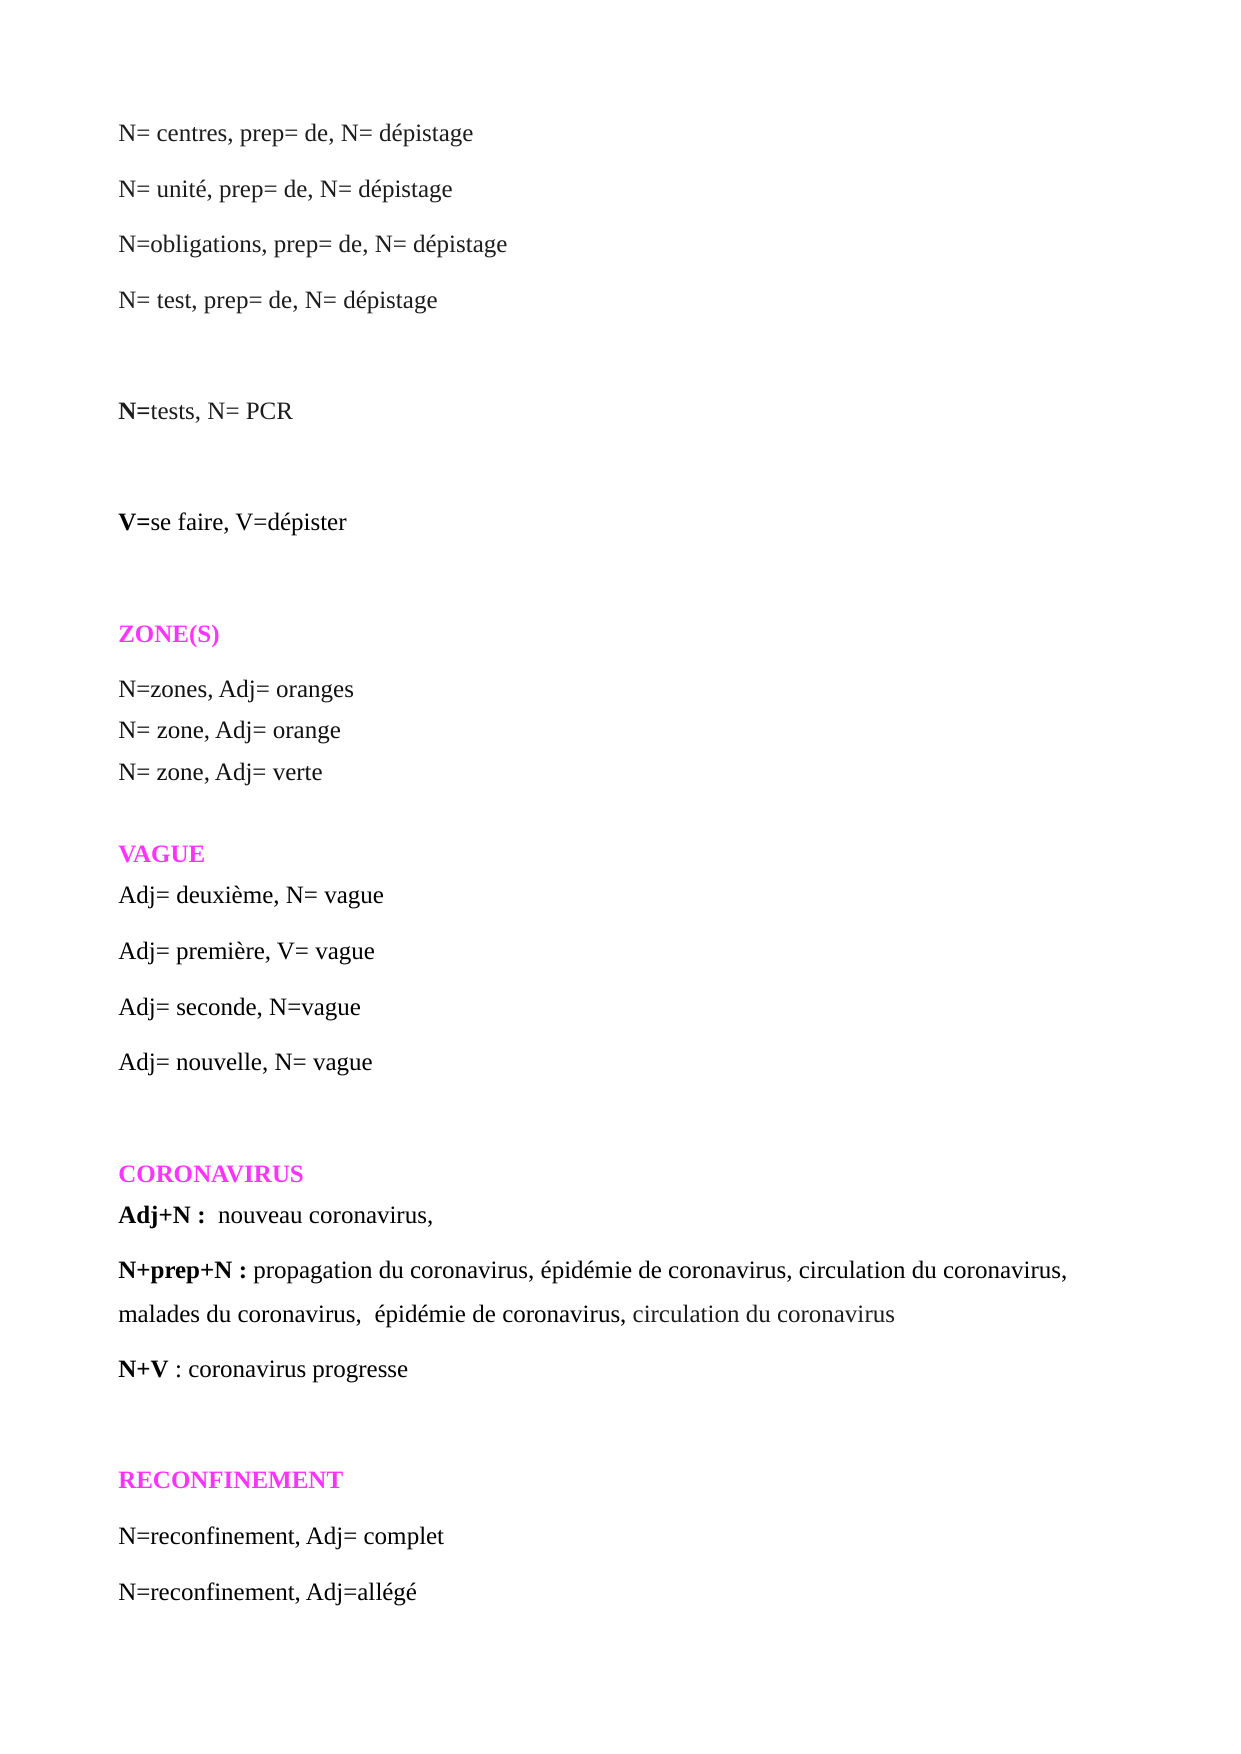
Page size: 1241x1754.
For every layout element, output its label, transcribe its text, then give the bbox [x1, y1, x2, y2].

text Adj= seconde, N=vague [118, 992, 1122, 1021]
text VAGUE [118, 839, 1122, 868]
text Adj= première, V= vague [118, 936, 1122, 965]
text N= test, prep= de, N= dépistage [118, 285, 1122, 314]
text V=se faire, V=dépister [118, 507, 1122, 536]
text CORONAVIRUS [118, 1159, 1122, 1187]
text Adj= deuxième, N= vague [118, 881, 1122, 909]
text N= zone, Adj= verte [118, 757, 1122, 786]
text N+V : coronavirus progresse [118, 1354, 1122, 1383]
text N=zones, Adj= oranges [118, 674, 1122, 703]
text RECONFINEMENT [118, 1466, 1122, 1494]
text N+prep+N : propagation du coronavirus, épidémie de coronavirus, circulation du coronavirus, malades du coronavirus, épidémie de coronavirus, circulation du coronavirus [118, 1256, 1122, 1327]
text N=obligations, prep= de, N= dépistage [118, 229, 1122, 258]
text N= zone, Adj= orange [118, 716, 1122, 744]
text N=reconfinement, Adj= complet [118, 1521, 1122, 1550]
text N=tests, N= PCR [118, 396, 1122, 425]
text Adj+N : nouveau coronavirus, [118, 1200, 1122, 1229]
text Adj= nouvelle, N= vague [118, 1047, 1122, 1076]
text N= centres, prep= de, N= dépistage [118, 118, 1122, 147]
text ZONE(S) [118, 619, 1122, 647]
text N= unité, prep= de, N= dépistage [118, 174, 1122, 202]
text N=reconfinement, Adj=allégé [118, 1577, 1122, 1606]
